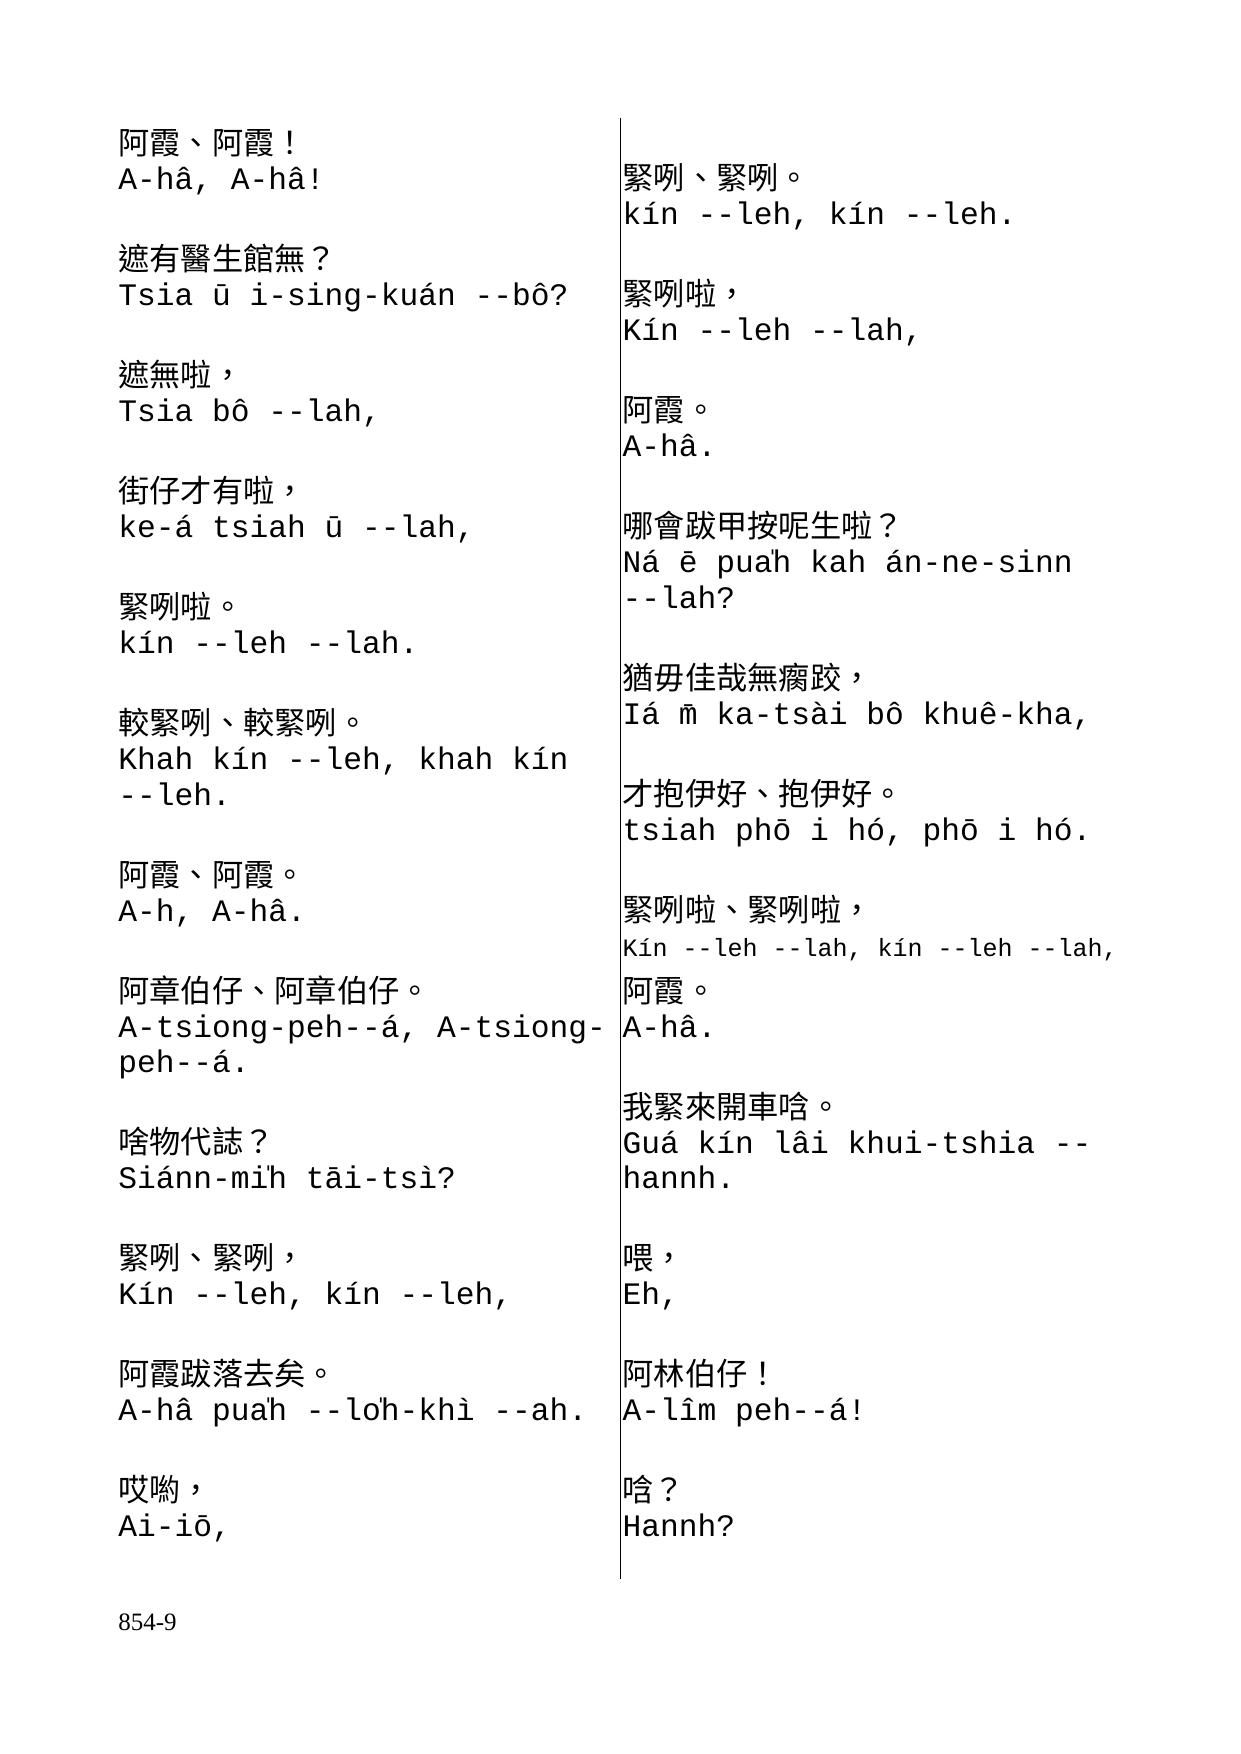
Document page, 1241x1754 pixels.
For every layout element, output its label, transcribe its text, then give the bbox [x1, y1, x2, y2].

text Siánn-mi̍h tāi-tsì? [118, 1162, 618, 1198]
text Kín --leh, kín --leh, [118, 1278, 618, 1314]
text Iá m̄ ka-tsài bô khuê-kha, [622, 698, 1122, 734]
text 喂， [622, 1233, 1122, 1278]
text 猶毋佳哉無瘸跤， [622, 653, 1122, 698]
text 緊咧啦， [622, 269, 1122, 315]
text A-hâ. [622, 431, 1122, 466]
text 街仔才有啦， [118, 466, 618, 511]
text 哎喲， [118, 1465, 618, 1511]
text 緊咧啦。 [118, 582, 618, 627]
text 阿霞、阿霞。 [118, 850, 618, 895]
text A-hâ, A-hâ! [118, 163, 618, 199]
text 我緊來開車唅。 [622, 1082, 1122, 1127]
text Kín --leh --lah, [622, 315, 1122, 350]
text Tsia ū i-sing-kuán --bô? [118, 279, 618, 315]
text 啥物代誌？ [118, 1117, 618, 1162]
text A-hâ pua̍h --lo̍h-khì --ah. [118, 1394, 618, 1430]
text Hannh? [622, 1511, 1122, 1546]
text 阿章伯仔、阿章伯仔。 [118, 966, 618, 1011]
text Ai-iō, [118, 1511, 618, 1546]
text 阿霞。 [622, 966, 1122, 1011]
text 才抱伊好、抱伊好。 [622, 769, 1122, 814]
text Khah kín --leh, khah kín --leh. [118, 743, 618, 814]
text 緊咧、緊咧。 [622, 153, 1122, 199]
text A-hâ. [622, 1011, 1122, 1046]
text 較緊咧、較緊咧。 [118, 698, 618, 743]
text Kín --leh --lah, kín --leh --lah, [622, 930, 1122, 966]
text A-tsiong-peh--á, A-tsiong-peh--á. [118, 1011, 618, 1082]
text 阿霞、阿霞！ [118, 118, 618, 163]
text 遮有醫生館無？ [118, 234, 618, 279]
text kín --leh, kín --leh. [622, 199, 1122, 234]
text A-lîm peh--á! [622, 1394, 1122, 1430]
text Eh, [622, 1278, 1122, 1314]
text 阿霞。 [622, 386, 1122, 431]
text 唅？ [622, 1465, 1122, 1511]
text kín --leh --lah. [118, 627, 618, 663]
text Tsia bô --lah, [118, 395, 618, 431]
text 阿霞跋落去矣。 [118, 1349, 618, 1394]
text Ná ē pua̍h kah án-ne-sinn --lah? [622, 547, 1122, 618]
text tsiah phō i hó, phō i hó. [622, 814, 1122, 850]
text 緊咧啦、緊咧啦， [622, 885, 1122, 930]
text 阿林伯仔！ [622, 1349, 1122, 1394]
text 哪會跋甲按呢生啦？ [622, 502, 1122, 547]
text 緊咧、緊咧， [118, 1233, 618, 1278]
text ke-á tsiah ū --lah, [118, 511, 618, 547]
text A-h, A-hâ. [118, 895, 618, 930]
text 遮無啦， [118, 350, 618, 395]
text Guá kín lâi khui-tshia --hannh. [622, 1127, 1122, 1198]
